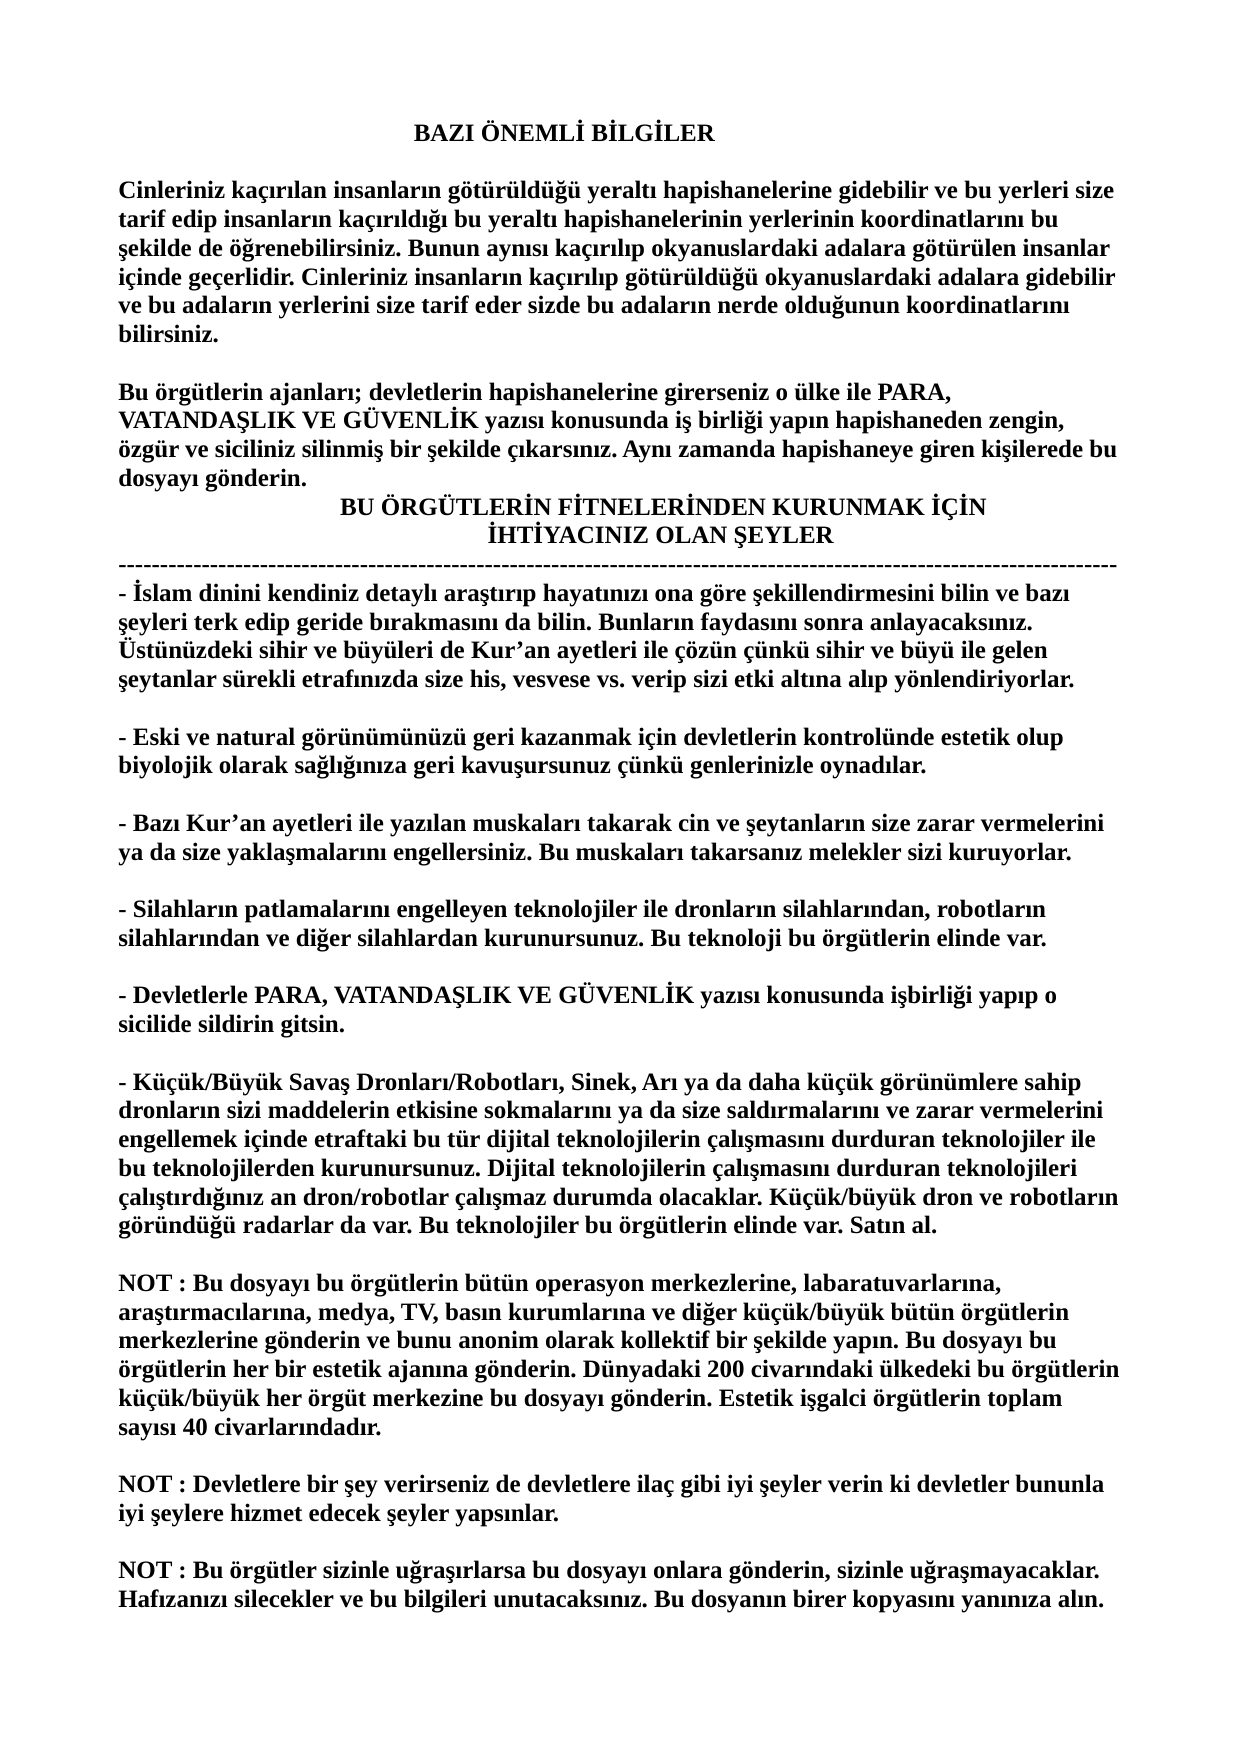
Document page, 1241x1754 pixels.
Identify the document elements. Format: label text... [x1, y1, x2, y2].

text NOT : Devletlere bir şey verirseniz de devletlere ilaç gibi iyi şeyler verin ki devletler bununla iyi şeylere hizmet edecek şeyler yapsınlar. [118, 1469, 1122, 1527]
text - Eski ve natural görünümünüzü geri kazanmak için devletlerin kontrolünde estetik olup biyolojik olarak sağlığınıza geri kavuşursunuz çünkü genlerinizle oynadılar. [118, 722, 1122, 779]
text Cinleriniz kaçırılan insanların götürüldüğü yeraltı hapishanelerine gidebilir ve bu yerleri size tarif edip insanların kaçırıldığı bu yeraltı hapishanelerinin yerlerinin koordinatlarını bu şekilde de öğrenebilirsiniz. Bunun aynısı kaçırılıp okyanuslardaki adalara götürülen insanlar içinde geçerlidir. Cinleriniz insanların kaçırılıp götürüldüğü okyanuslardaki adalara gidebilir ve bu adaların yerlerini size tarif eder sizde bu adaların nerde olduğunun koordinatlarını bilirsiniz. [118, 176, 1122, 348]
text NOT : Bu örgütler sizinle uğraşırlarsa bu dosyayı onlara gönderin, sizinle uğraşmayacaklar. [118, 1556, 1122, 1584]
text - Bazı Kur’an ayetleri ile yazılan muskaları takarak cin ve şeytanların size zarar vermelerini ya da size yaklaşmalarını engellersiniz. Bu muskaları takarsanız melekler sizi kuruyorlar. [118, 808, 1122, 866]
text Bu örgütlerin ajanları; devletlerin hapishanelerine girerseniz o ülke ile PARA, VATANDAŞLIK VE GÜVENLİK yazısı konusunda iş birliği yapın hapishaneden zengin, özgür ve siciliniz silinmiş bir şekilde çıkarsınız. Aynı zamanda hapishaneye giren kişilerede bu dosyayı gönderin. [118, 377, 1122, 492]
text Hafızanızı silecekler ve bu bilgileri unutacaksınız. Bu dosyanın birer kopyasını yanınıza alın. [118, 1584, 1122, 1613]
text - Devletlerle PARA, VATANDAŞLIK VE GÜVENLİK yazısı konusunda işbirliği yapıp o sicilide sildirin gitsin. [118, 981, 1122, 1038]
text NOT : Bu dosyayı bu örgütlerin bütün operasyon merkezlerine, labaratuvarlarına, araştırmacılarına, medya, TV, basın kurumlarına ve diğer küçük/büyük bütün örgütlerin merkezlerine gönderin ve bunu anonim olarak kollektif bir şekilde yapın. Bu dosyayı bu örgütlerin her bir estetik ajanına gönderin. Dünyadaki 200 civarındaki ülkedeki bu örgütlerin küçük/büyük her örgüt merkezine bu dosyayı gönderin. Estetik işgalci örgütlerin toplam sayısı 40 civarlarındadır. [118, 1268, 1122, 1441]
text BU ÖRGÜTLERİN FİTNELERİNDEN KURUNMAK İÇİN İHTİYACINIZ OLAN ŞEYLER [118, 492, 1122, 549]
text BAZI ÖNEMLİ BİLGİLER [118, 118, 1122, 147]
text - Küçük/Büyük Savaş Dronları/Robotları, Sinek, Arı ya da daha küçük görünümlere sahip dronların sizi maddelerin etkisine sokmalarını ya da size saldırmalarını ve zarar vermelerini engellemek içinde etraftaki bu tür dijital teknolojilerin çalışmasını durduran teknolojiler ile bu teknolojilerden kurunursunuz. Dijital teknolojilerin çalışmasını durduran teknolojileri çalıştırdığınız an dron/robotlar çalışmaz durumda olacaklar. Küçük/büyük dron ve robotların göründüğü radarlar da var. Bu teknolojiler bu örgütlerin elinde var. Satın al. [118, 1067, 1122, 1239]
text - Silahların patlamalarını engelleyen teknolojiler ile dronların silahlarından, robotların silahlarından ve diğer silahlardan kurunursunuz. Bu teknoloji bu örgütlerin elinde var. [118, 894, 1122, 952]
text ------------------------------------------------------------------------------------------------------------------------ [118, 549, 1122, 578]
text - İslam dinini kendiniz detaylı araştırıp hayatınızı ona göre şekillendirmesini bilin ve bazı şeyleri terk edip geride bırakmasını da bilin. Bunların faydasını sonra anlayacaksınız. Üstünüzdeki sihir ve büyüleri de Kur’an ayetleri ile çözün çünkü sihir ve büyü ile gelen şeytanlar sürekli etrafınızda size his, vesvese vs. verip sizi etki altına alıp yönlendiriyorlar. [118, 578, 1122, 693]
